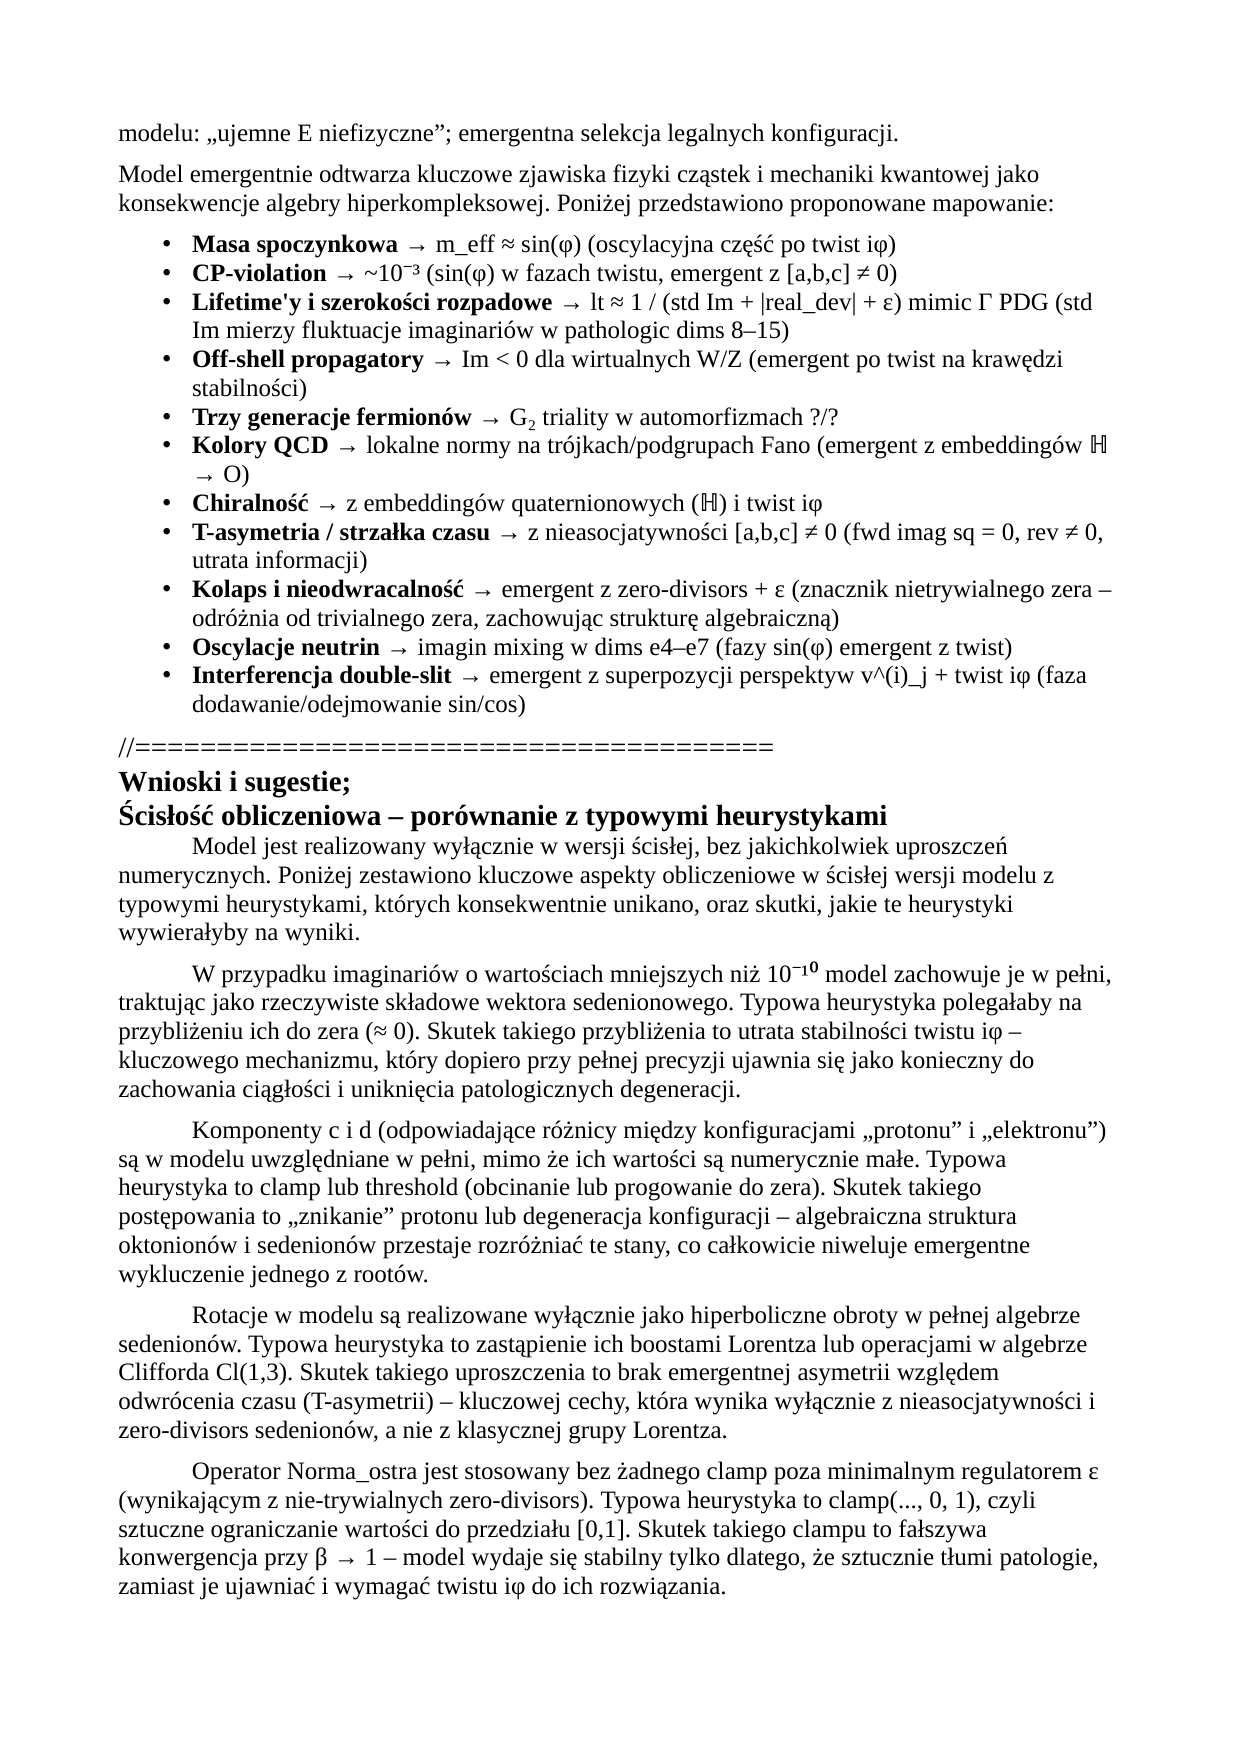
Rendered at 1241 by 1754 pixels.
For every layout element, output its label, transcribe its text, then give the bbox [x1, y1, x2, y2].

list Kolory QCD → lokalne normy na trójkach/podgrupach Fano (emergent z embeddingów ℍ → O) [162, 431, 1122, 488]
list Chiralność → z embeddingów quaternionowych (ℍ) i twist iφ [162, 488, 1122, 517]
text Rotacje w modelu są realizowane wyłącznie jako hiperboliczne obroty w pełnej algebrze sedenionów. Typowa heurystyka to zastąpienie ich boostami Lorentza lub operacjami w algebrze Clifforda Cl(1,3). Skutek takiego uproszczenia to brak emergentnej asymetrii względem odwrócenia czasu (T-asymetrii) – kluczowej cechy, która wynika wyłącznie z nieasocjatywności i zero-divisors sedenionów, a nie z klasycznej grupy Lorentza. [118, 1300, 1122, 1444]
text modelu: „ujemne E niefizyczne”; emergentna selekcja legalnych konfiguracji. [118, 118, 1122, 147]
list Interferencja double-slit → emergent z superpozycji perspektyw v^(i)_j + twist iφ (faza dodawanie/odejmowanie sin/cos) [162, 661, 1122, 718]
list Lifetime'y i szerokości rozpadowe → lt ≈ 1 / (std Im + |real_dev| + ε) mimic Γ PDG (std Im mierzy fluktuacje imaginariów w pathologic dims 8–15) [162, 287, 1122, 344]
list Oscylacje neutrin → imagin mixing w dims e4–e7 (fazy sin(φ) emergent z twist) [162, 632, 1122, 661]
text //======================================= [118, 731, 1122, 764]
text Model jest realizowany wyłącznie w wersji ścisłej, bez jakichkolwiek uproszczeń numerycznych. Poniżej zestawiono kluczowe aspekty obliczeniowe w ścisłej wersji modelu z typowymi heurystykami, których konsekwentnie unikano, oraz skutki, jakie te heurystyki wywierałyby na wyniki. [118, 831, 1122, 946]
text Wnioski i sugestie; [118, 764, 1122, 798]
list Kolaps i nieodwracalność → emergent z zero-divisors + ε (znacznik nietrywialnego zera – odróżnia od trivialnego zera, zachowując strukturę algebraiczną) [162, 574, 1122, 632]
list CP-violation → ~10⁻³ (sin(φ) w fazach twistu, emergent z [a,b,c] ≠ 0) [162, 258, 1122, 287]
text W przypadku imaginariów o wartościach mniejszych niż 10⁻¹⁰ model zachowuje je w pełni, traktując jako rzeczywiste składowe wektora sedenionowego. Typowa heurystyka polegałaby na przybliżeniu ich do zera (≈ 0). Skutek takiego przybliżenia to utrata stabilności twistu iφ – kluczowego mechanizmu, który dopiero przy pełnej precyzji ujawnia się jako konieczny do zachowania ciągłości i uniknięcia patologicznych degeneracji. [118, 959, 1122, 1102]
list T-asymetria / strzałka czasu → z nieasocjatywności [a,b,c] ≠ 0 (fwd imag sq = 0, rev ≠ 0, utrata informacji) [162, 517, 1122, 574]
text Ścisłość obliczeniowa – porównanie z typowymi heurystykami [118, 798, 1122, 831]
list Trzy generacje fermionów → G₂ triality w automorfizmach ?/? [162, 402, 1122, 431]
list Masa spoczynkowa → m_eff ≈ sin(φ) (oscylacyjna część po twist iφ) [162, 229, 1122, 258]
list Off-shell propagatory → Im < 0 dla wirtualnych W/Z (emergent po twist na krawędzi stabilności) [162, 344, 1122, 402]
text Operator Norma_ostra jest stosowany bez żadnego clamp poza minimalnym regulatorem ε (wynikającym z nie-trywialnych zero-divisors). Typowa heurystyka to clamp(..., 0, 1), czyli sztuczne ograniczanie wartości do przedziału [0,1]. Skutek takiego clampu to fałszywa konwergencja przy β → 1 – model wydaje się stabilny tylko dlatego, że sztucznie tłumi patologie, zamiast je ujawniać i wymagać twistu iφ do ich rozwiązania. [118, 1456, 1122, 1600]
text Komponenty c i d (odpowiadające różnicy między konfiguracjami „protonu” i „elektronu”) są w modelu uwzględniane w pełni, mimo że ich wartości są numerycznie małe. Typowa heurystyka to clamp lub threshold (obcinanie lub progowanie do zera). Skutek takiego postępowania to „znikanie” protonu lub degeneracja konfiguracji – algebraiczna struktura oktonionów i sedenionów przestaje rozróżniać te stany, co całkowicie niweluje emergentne wykluczenie jednego z rootów. [118, 1115, 1122, 1287]
text Model emergentnie odtwarza kluczowe zjawiska fizyki cząstek i mechaniki kwantowej jako konsekwencje algebry hiperkompleksowej. Poniżej przedstawiono proponowane mapowanie: [118, 159, 1122, 217]
